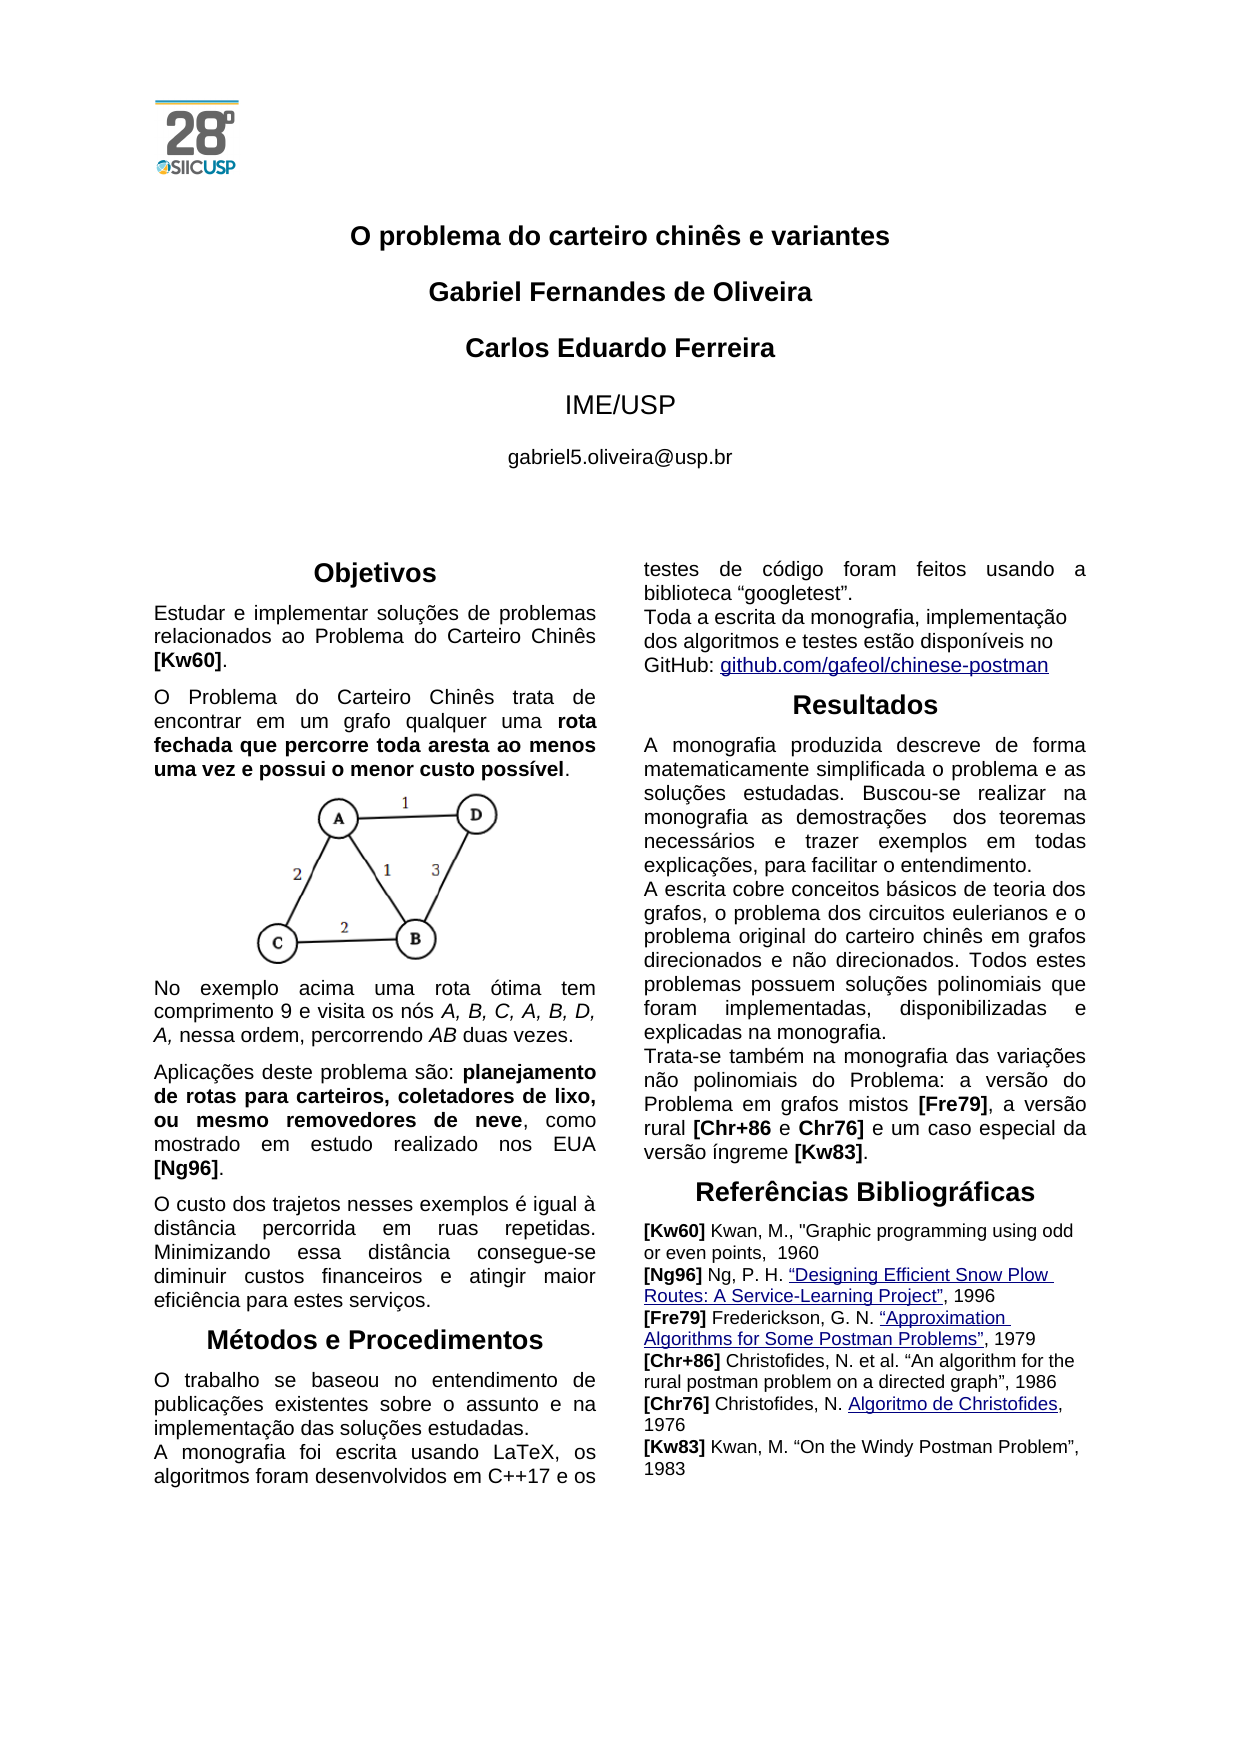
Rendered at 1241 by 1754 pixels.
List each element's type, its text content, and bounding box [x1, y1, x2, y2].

text O trabalho se baseou no entendimento de publicações existentes sobre o assunto e na implementação das soluções estudadas. [153, 1368, 596, 1440]
text O Problema do Carteiro Chinês trata de encontrar em um grafo qualquer uma rota fechada que percorre toda aresta ao menos uma vez e possui o menor custo possível. [153, 685, 596, 781]
picture [169, 98, 234, 175]
text Resultados [644, 689, 1087, 720]
text Aplicações deste problema são: planejamento de rotas para carteiros, coletadores de lixo, ou mesmo removedores de neve, como mostrado em estudo realizado nos EUA [Ng96]. [153, 1060, 596, 1179]
text Objetivos [153, 557, 596, 588]
text Estudar e implementar soluções de problemas relacionados ao Problema do Carteiro Chinês [Kw60]. [153, 600, 596, 672]
text A monografia foi escrita usando LaTeX, os algoritmos foram desenvolvidos em C++17 e os [153, 1440, 596, 1488]
text gabriel5.oliveira@usp.br [153, 445, 1087, 469]
text Gabriel Fernandes de Oliveira [153, 276, 1087, 307]
text O custo dos trajetos nesses exemplos é igual à distância percorrida em ruas repetidas. Minimizando essa distância consegue-se diminuir custos financeiros e atingir maior eficiência para estes serviços. [153, 1192, 596, 1312]
text Referências Bibliográficas [644, 1176, 1087, 1208]
text No exemplo acima uma rota ótima tem comprimento 9 e visita os nós A, B, C, A, B, D, A, nessa ordem, percorrendo AB duas vezes. [153, 975, 596, 1047]
text Métodos e Procedimentos [153, 1324, 596, 1356]
text [Kw60] Kwan, M., "Graphic programming using odd or even points, 1960 [Ng96] Ng, P. H. “Designing Efficient Snow Plow Routes: A Service-Learning Project”, 1996 [Fre79] Frederickson, G. N. “Approximation Algorithms for Some Postman Problems”, 1979 [Chr+86] Christofides, N. et al. “An algorithm for the rural postman problem on a directed graph”, 1986 [Chr76] Christofides, N. Algoritmo de Christofides, 1976 [Kw83] Kwan, M. “On the Windy Postman Problem”, 1983 [644, 1220, 1087, 1479]
text Carlos Eduardo Ferreira [153, 332, 1087, 364]
text O problema do carteiro chinês e variantes [153, 220, 1087, 251]
text A monografia produzida descreve de forma matematicamente simplificada o problema e as soluções estudadas. Buscou-se realizar na monografia as demostrações dos teoremas necessários e trazer exemplos em todas explicações, para facilitar o entendimento. [644, 733, 1087, 876]
text Toda a escrita da monografia, implementação dos algoritmos e testes estão disponíveis no GitHub: github.com/gafeol/chinese-postman [644, 604, 1087, 676]
picture [251, 790, 499, 966]
text Trata-se também na monografia das variações não polinomiais do Problema: a versão do Problema em grafos mistos [Fre79], a versão rural [Chr+86 e Chr76] e um caso especial da versão íngreme [Kw83]. [644, 1044, 1087, 1164]
text testes de código foram feitos usando a biblioteca “googletest”. [644, 557, 1087, 604]
text IME/USP [153, 389, 1087, 420]
text A escrita cobre conceitos básicos de teoria dos grafos, o problema dos circuitos eulerianos e o problema original do carteiro chinês em grafos direcionados e não direcionados. Todos estes problemas possuem soluções polinomiais que foram implementadas, disponibilizadas e explicadas na monografia. [644, 876, 1087, 1044]
